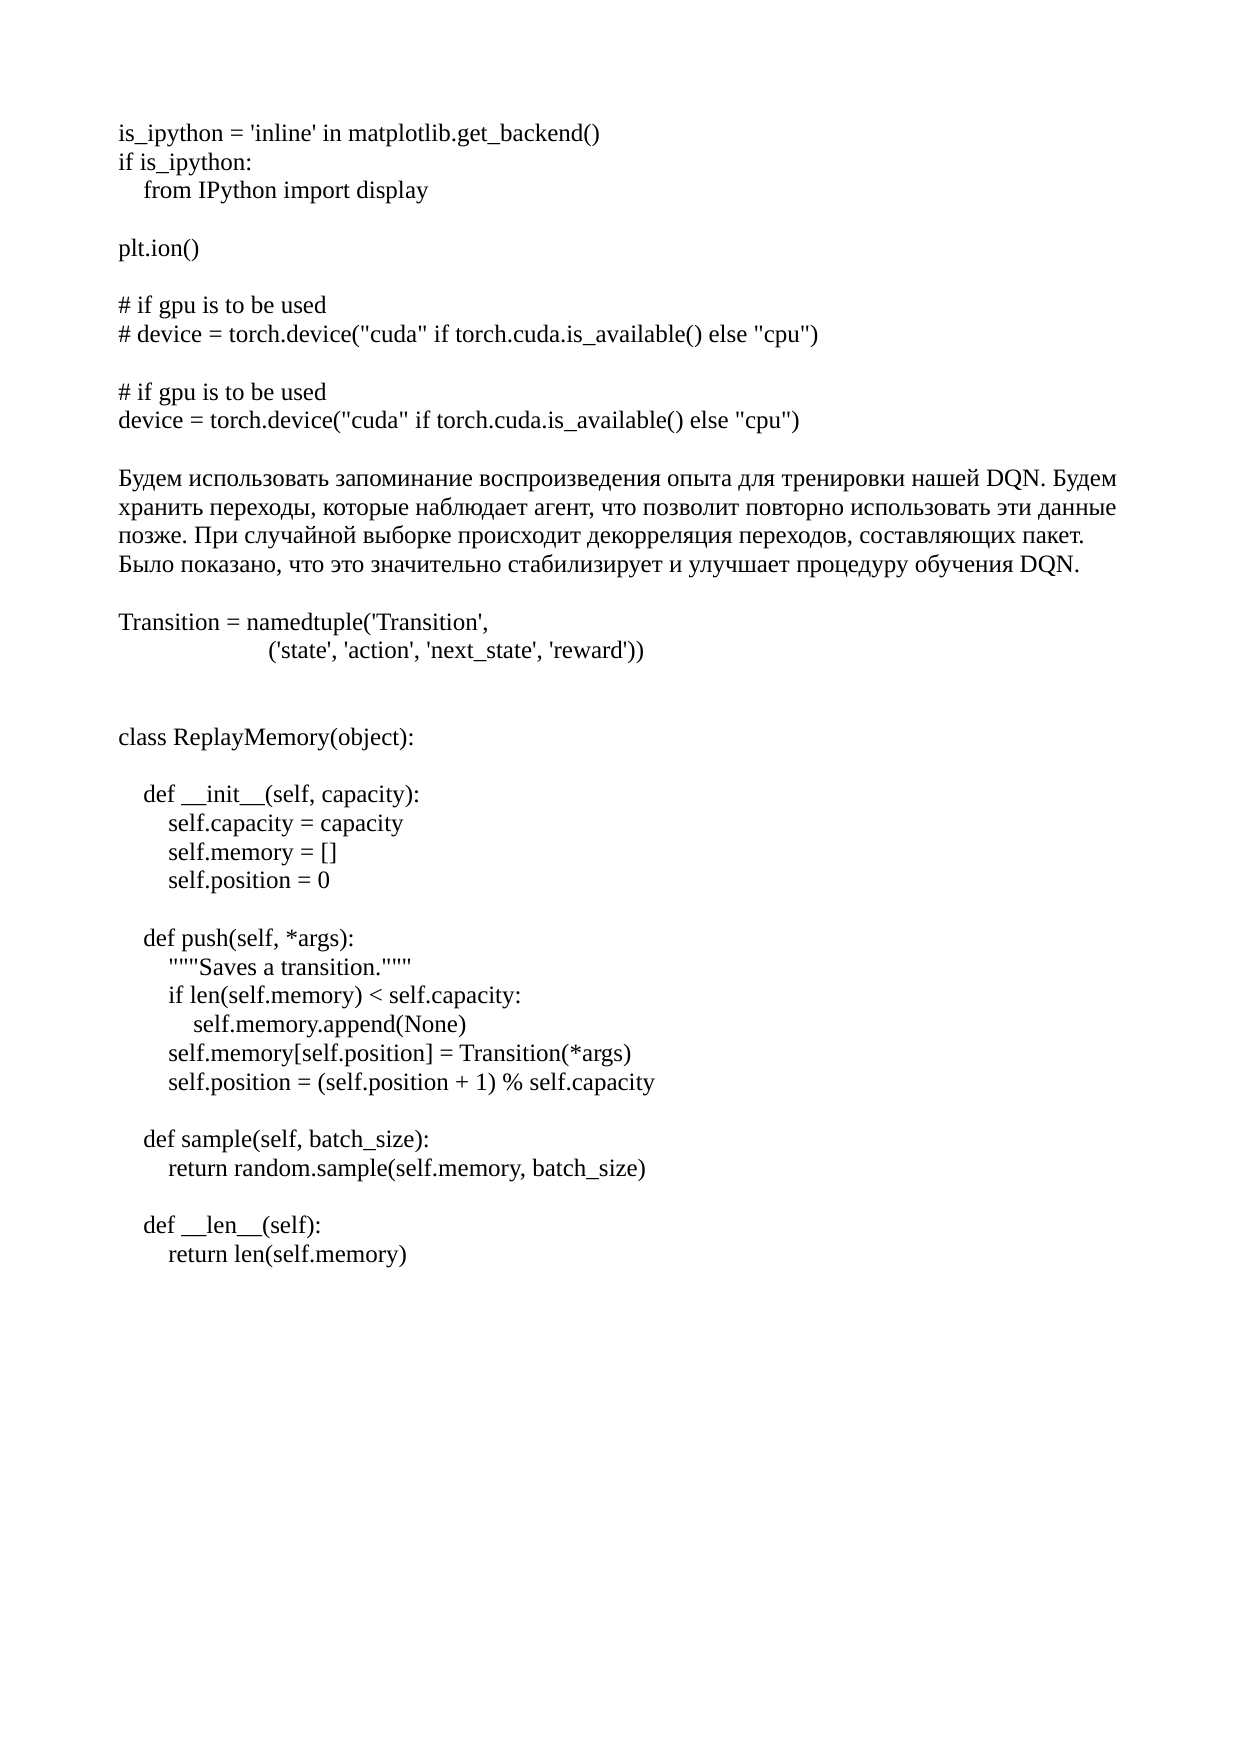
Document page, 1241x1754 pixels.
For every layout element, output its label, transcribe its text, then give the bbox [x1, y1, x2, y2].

text # device = torch.device("cuda" if torch.cuda.is_available() else "cpu") [118, 319, 1122, 348]
text def push(self, *args): [118, 923, 1122, 952]
text self.memory[self.position] = Transition(*args) [118, 1038, 1122, 1067]
text from IPython import display [118, 176, 1122, 204]
text ('state', 'action', 'next_state', 'reward')) [118, 636, 1122, 664]
text device = torch.device("cuda" if torch.cuda.is_available() else "cpu") [118, 406, 1122, 434]
text def __init__(self, capacity): [118, 779, 1122, 808]
text return random.sample(self.memory, batch_size) [118, 1153, 1122, 1182]
text is_ipython = 'inline' in matplotlib.get_backend() [118, 118, 1122, 147]
text plt.ion() [118, 233, 1122, 262]
text self.memory.append(None) [118, 1009, 1122, 1038]
text def __len__(self): [118, 1211, 1122, 1239]
text if len(self.memory) < self.capacity: [118, 981, 1122, 1009]
text self.capacity = capacity [118, 808, 1122, 837]
text self.position = 0 [118, 866, 1122, 894]
text if is_ipython: [118, 147, 1122, 176]
text # if gpu is to be used [118, 377, 1122, 406]
text self.position = (self.position + 1) % self.capacity [118, 1067, 1122, 1096]
text Transition = namedtuple('Transition', [118, 607, 1122, 636]
text return len(self.memory) [118, 1239, 1122, 1268]
text def sample(self, batch_size): [118, 1124, 1122, 1153]
text class ReplayMemory(object): [118, 722, 1122, 751]
text Будем использовать запоминание воспроизведения опыта для тренировки нашей DQN. Будем хранить переходы, которые наблюдает агент, что позволит повторно использовать эти данные позже. При случайной выборке происходит декорреляция переходов, составляющих пакет. Было показано, что это значительно стабилизирует и улучшает процедуру обучения DQN. [118, 463, 1122, 578]
text """Saves a transition.""" [118, 952, 1122, 981]
text # if gpu is to be used [118, 291, 1122, 319]
text self.memory = [] [118, 837, 1122, 866]
